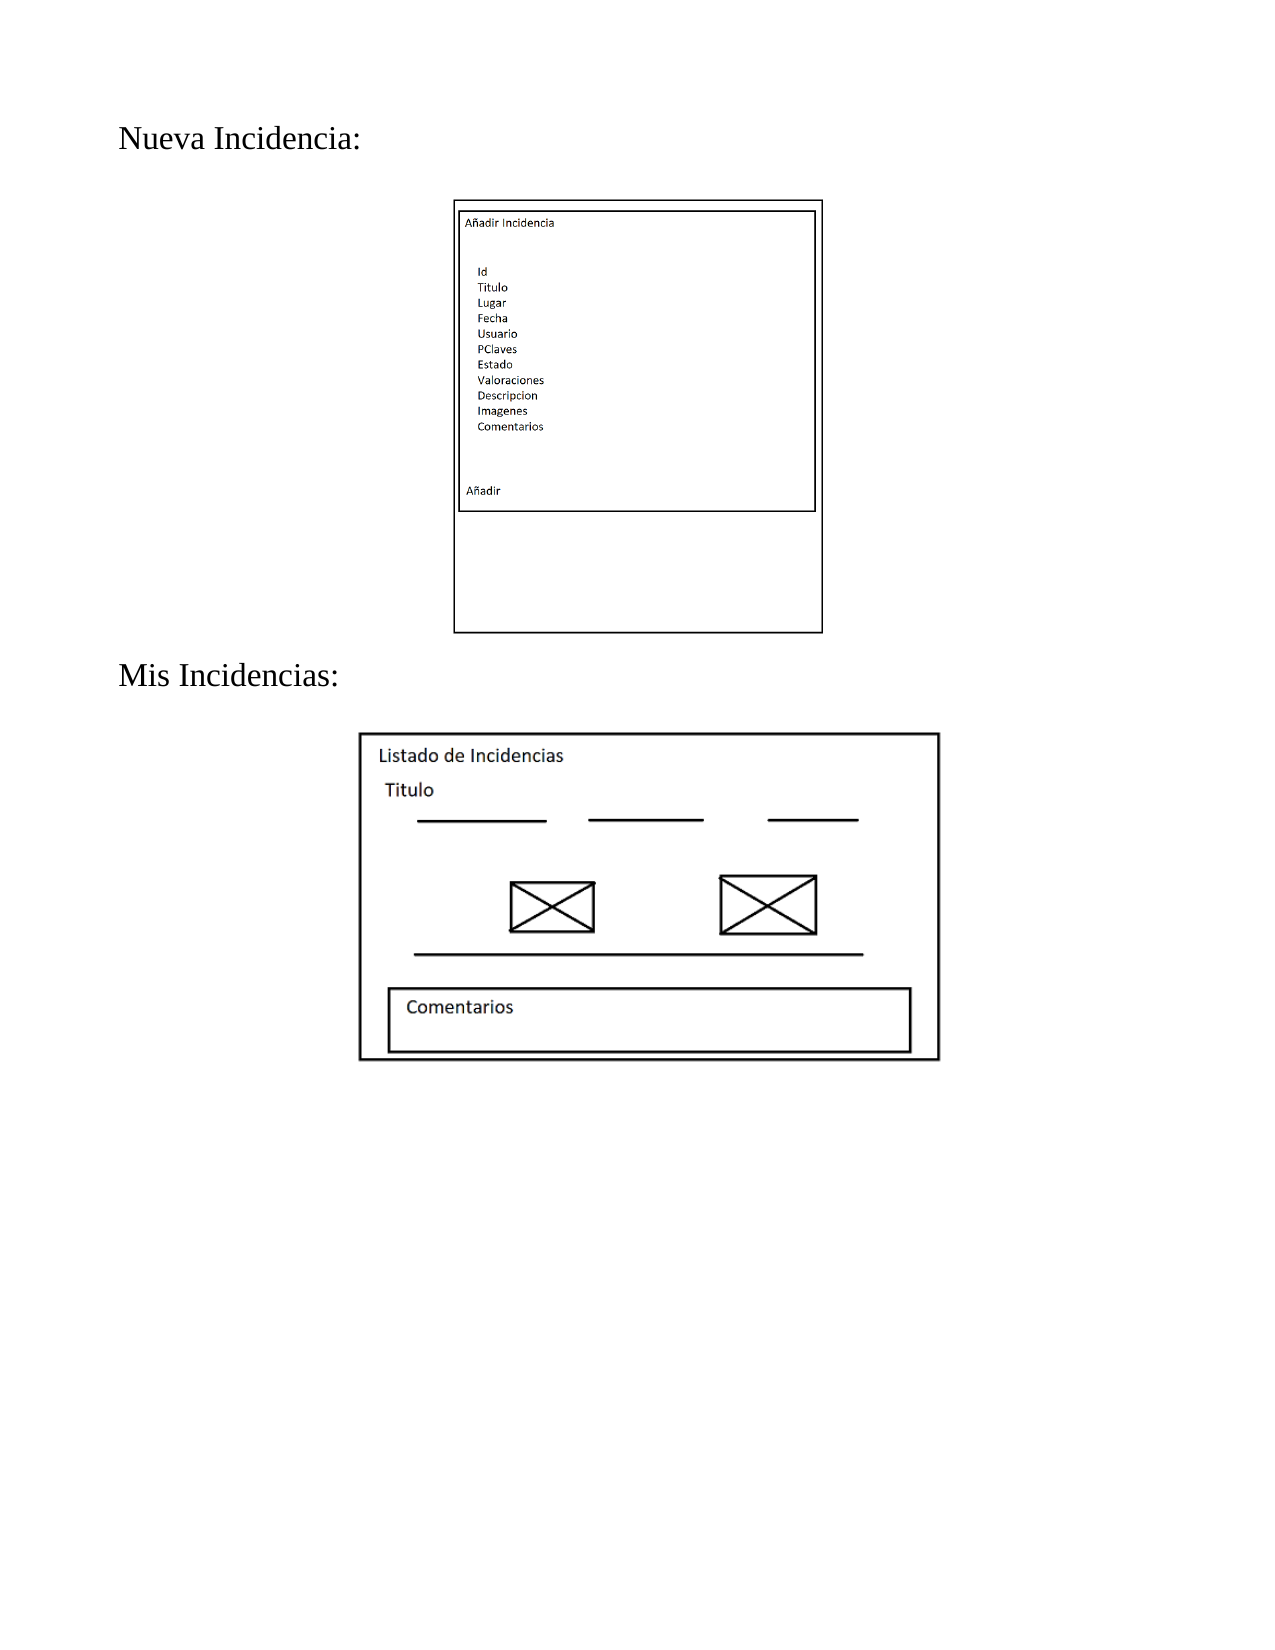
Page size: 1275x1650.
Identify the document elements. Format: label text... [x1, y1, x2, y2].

text Nueva Incidencia: [118, 118, 1157, 156]
text Mis Incidencias: [118, 655, 1157, 693]
picture [355, 727, 946, 1067]
picture [444, 194, 831, 646]
